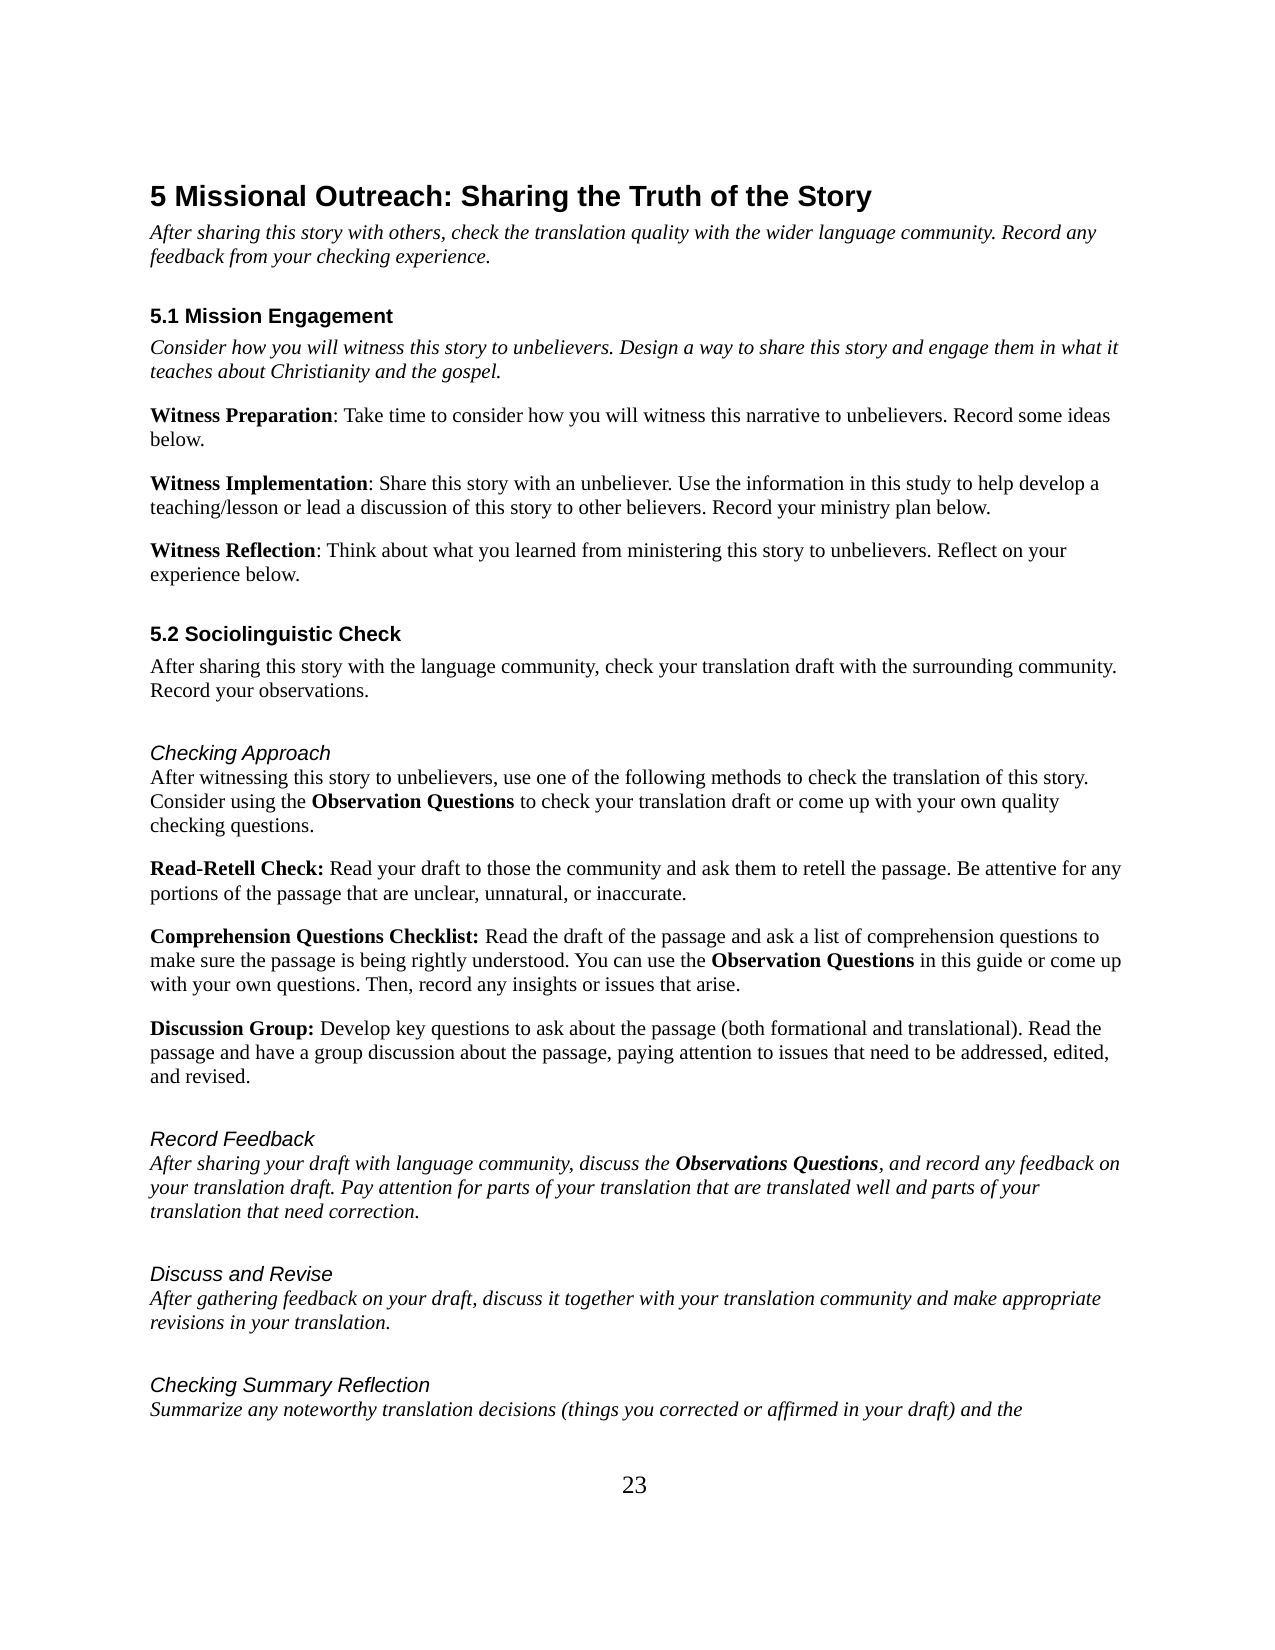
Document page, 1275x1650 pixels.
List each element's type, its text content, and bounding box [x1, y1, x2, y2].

subtitle 5.2 Sociolinguistic Check [150, 622, 1125, 646]
text After witnessing this story to unbelievers, use one of the following methods to check the translation of this story. Consider using the Observation Questions to check your translation draft or come up with your own quality checking questions. [150, 765, 1125, 837]
subtitle 5 Missional Outreach: Sharing the Truth of the Story [150, 179, 1125, 212]
text Read-Retell Check: Read your draft to those the community and ask them to retell the passage. Be attentive for any portions of the passage that are unclear, unnatural, or inaccurate. [150, 856, 1125, 904]
text Witness Implementation: Share this story with an unbeliever. Use the information in this study to help develop a teaching/lesson or lead a discussion of this story to other believers. Record your ministry plan below. [150, 471, 1125, 519]
subtitle 5.1 Mission Engagement [150, 304, 1125, 328]
text After sharing your draft with language community, discuss the Observations Questions, and record any feedback on your translation draft. Pay attention for parts of your translation that are translated well and parts of your translation that need correction. [150, 1151, 1125, 1223]
subtitle Discuss and Revise [150, 1262, 1125, 1286]
subtitle Record Feedback [150, 1127, 1125, 1151]
text Summarize any noteworthy translation decisions (things you corrected or affirmed in your draft) and the [150, 1397, 1125, 1421]
subtitle Checking Summary Reflection [150, 1373, 1125, 1397]
text Consider how you will witness this story to unbelievers. Design a way to share this story and engage them in what it teaches about Christianity and the gospel. [150, 335, 1125, 383]
text After gathering feedback on your draft, discuss it together with your translation community and make appropriate revisions in your translation. [150, 1286, 1125, 1334]
subtitle Checking Approach [150, 741, 1125, 765]
text After sharing this story with the language community, check your translation draft with the surrounding community. Record your observations. [150, 654, 1125, 702]
text Discussion Group: Develop key questions to ask about the passage (both formational and translational). Read the passage and have a group discussion about the passage, paying attention to issues that need to be addressed, edited, and revised. [150, 1016, 1125, 1088]
text Witness Reflection: Think about what you learned from ministering this story to unbelievers. Reflect on your experience below. [150, 538, 1125, 586]
text Comprehension Questions Checklist: Read the draft of the passage and ask a list of comprehension questions to make sure the passage is being rightly understood. You can use the Observation Questions in this guide or come up with your own questions. Then, record any insights or issues that arise. [150, 924, 1125, 996]
text After sharing this story with others, check the translation quality with the wider language community. Record any feedback from your checking experience. [150, 220, 1125, 268]
text Witness Preparation: Take time to consider how you will witness this narrative to unbelievers. Record some ideas below. [150, 403, 1125, 451]
